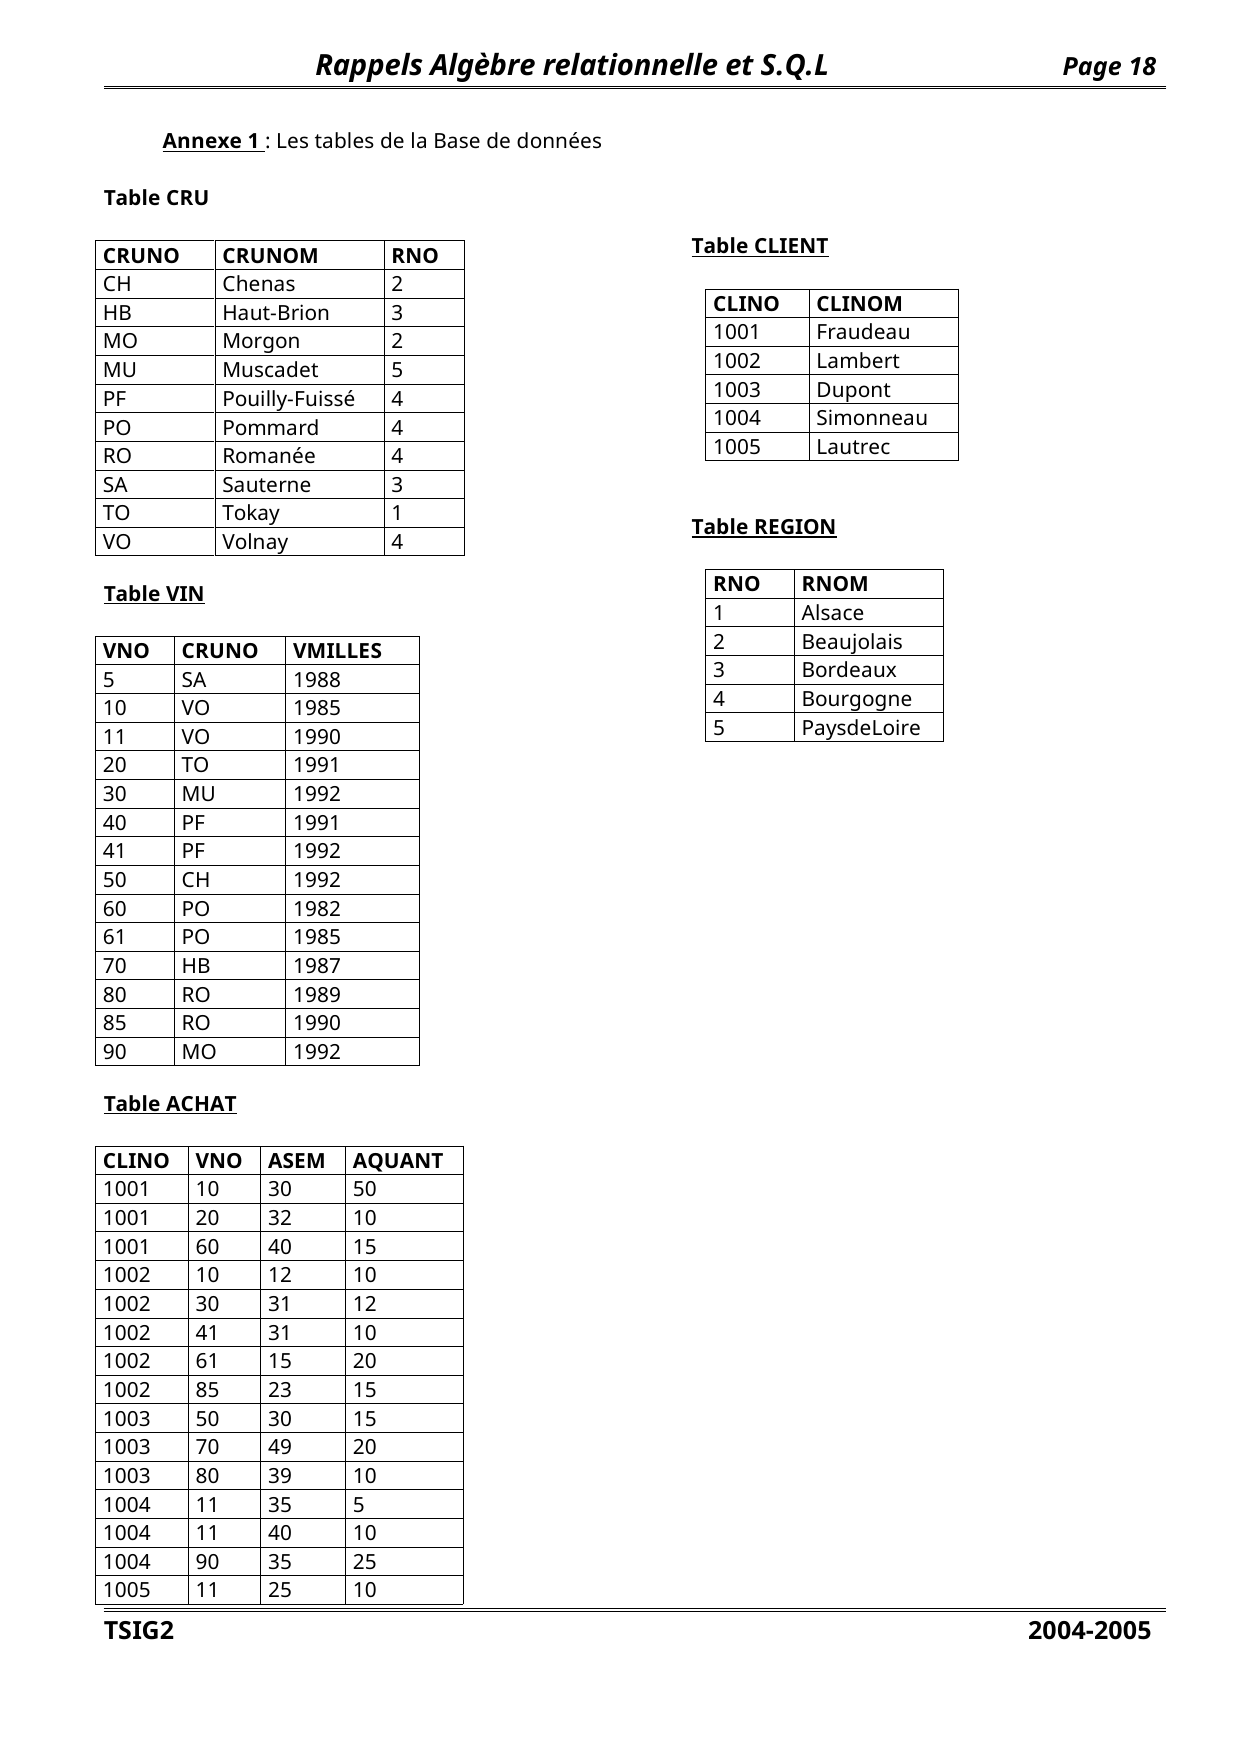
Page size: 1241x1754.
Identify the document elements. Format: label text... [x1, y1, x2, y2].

table_cell 10 [189, 1175, 260, 1203]
table_cell Alsace [795, 599, 943, 626]
table_cell 1002 [96, 1290, 188, 1318]
table_cell 32 [261, 1204, 345, 1231]
table_cell 1005 [96, 1576, 188, 1604]
table_cell 20 [346, 1347, 463, 1375]
table_header CLINO [96, 1147, 188, 1174]
table_cell 1002 [96, 1376, 188, 1403]
table_cell Bordeaux [795, 656, 943, 684]
table_cell 12 [261, 1261, 345, 1289]
table_cell 11 [189, 1576, 260, 1604]
table_cell 70 [189, 1433, 260, 1461]
table_cell 1982 [286, 895, 419, 922]
table_header CRUNO [175, 637, 285, 664]
table_cell 1990 [286, 723, 419, 750]
table_cell 50 [189, 1404, 260, 1432]
table_cell MO [96, 327, 214, 355]
table_cell 4 [385, 413, 464, 441]
table_cell TO [96, 499, 214, 527]
table_cell 30 [261, 1175, 345, 1203]
table_cell 1987 [286, 952, 419, 979]
table_cell Bourgogne [795, 685, 943, 712]
table_cell PO [175, 923, 285, 951]
table_cell 30 [261, 1404, 345, 1432]
table_cell RO [175, 980, 285, 1008]
table_cell 4 [385, 442, 464, 470]
table_cell RO [96, 442, 214, 470]
table_cell 1003 [96, 1462, 188, 1489]
table_cell 10 [346, 1519, 463, 1547]
table_cell SA [96, 471, 214, 498]
table_cell RO [175, 1009, 285, 1037]
table_cell 1 [385, 499, 464, 527]
table_cell PF [175, 837, 285, 865]
table_cell 2 [706, 627, 794, 655]
table_cell 20 [189, 1204, 260, 1231]
table_cell PF [96, 385, 214, 412]
table_cell 1988 [286, 665, 419, 693]
table_cell 35 [261, 1490, 345, 1518]
table_cell HB [96, 299, 214, 326]
table_cell 15 [261, 1347, 345, 1375]
table_cell HB [175, 952, 285, 979]
table_cell 39 [261, 1462, 345, 1489]
table_cell 25 [261, 1576, 345, 1604]
table_cell 40 [261, 1519, 345, 1547]
table_header CRUNO [96, 241, 214, 269]
table_cell 1003 [96, 1433, 188, 1461]
table_cell 1992 [286, 1038, 419, 1065]
table_cell 15 [346, 1232, 463, 1260]
table_cell 5 [96, 665, 174, 693]
table_cell Lambert [810, 347, 958, 374]
table_cell Romanée [216, 442, 384, 470]
table_cell 61 [96, 923, 174, 951]
table_cell TO [175, 751, 285, 779]
table_cell CH [96, 270, 214, 298]
table_cell Muscadet [216, 356, 384, 384]
table_cell 3 [385, 471, 464, 498]
table_cell Morgon [216, 327, 384, 355]
table_cell 50 [346, 1175, 463, 1203]
table_cell SA [175, 665, 285, 693]
table_cell PaysdeLoire [795, 713, 943, 740]
table_header RNO [385, 241, 464, 269]
table_cell Lautrec [810, 433, 958, 460]
text Table REGION [691, 512, 1183, 541]
table_cell PO [175, 895, 285, 922]
table_cell 1985 [286, 923, 419, 951]
table_header RNO [706, 570, 794, 598]
table_cell 1991 [286, 751, 419, 779]
table_header RNOM [795, 570, 943, 598]
table_cell 30 [189, 1290, 260, 1318]
text Table ACHAT [103, 1088, 1166, 1117]
table_header VNO [189, 1147, 260, 1174]
table_cell 41 [96, 837, 174, 865]
table_cell 40 [96, 809, 174, 836]
table_cell 2 [385, 327, 464, 355]
table_cell 85 [189, 1376, 260, 1403]
table_cell 1003 [96, 1404, 188, 1432]
table_cell 85 [96, 1009, 174, 1037]
table_cell 10 [96, 694, 174, 722]
table_cell 10 [346, 1204, 463, 1231]
table_cell Fraudeau [810, 318, 958, 346]
table_cell 1985 [286, 694, 419, 722]
table_header CLINO [706, 290, 809, 317]
table_cell 40 [261, 1232, 345, 1260]
table_cell VO [96, 528, 214, 555]
table_cell 1005 [706, 433, 809, 460]
table_header ASEM [261, 1147, 345, 1174]
table_cell 1002 [96, 1347, 188, 1375]
table_cell 1992 [286, 780, 419, 808]
table_cell 31 [261, 1319, 345, 1346]
table_cell CH [175, 866, 285, 894]
table_cell Pouilly-Fuissé [216, 385, 384, 412]
table_cell 5 [346, 1490, 463, 1518]
table_header VNO [96, 637, 174, 664]
table_cell Tokay [216, 499, 384, 527]
table_cell Dupont [810, 375, 958, 403]
table_cell 1004 [96, 1490, 188, 1518]
table_cell Sauterne [216, 471, 384, 498]
table_cell 20 [96, 751, 174, 779]
table_cell 1989 [286, 980, 419, 1008]
table_cell 70 [96, 952, 174, 979]
table_cell 1001 [96, 1175, 188, 1203]
table_cell 1992 [286, 866, 419, 894]
table_cell 80 [189, 1462, 260, 1489]
table_cell 1991 [286, 809, 419, 836]
table_cell 10 [346, 1261, 463, 1289]
table_header CRUNOM [216, 241, 384, 269]
table_cell 11 [96, 723, 174, 750]
table_cell 1002 [96, 1319, 188, 1346]
table_cell 60 [96, 895, 174, 922]
table_cell 11 [189, 1519, 260, 1547]
table_cell 23 [261, 1376, 345, 1403]
table_cell 10 [346, 1462, 463, 1489]
text Table CRU [103, 183, 1166, 212]
table_cell 49 [261, 1433, 345, 1461]
table_cell 90 [189, 1548, 260, 1575]
table_cell 12 [346, 1290, 463, 1318]
table_cell 80 [96, 980, 174, 1008]
table_cell 15 [346, 1376, 463, 1403]
table_cell MU [96, 356, 214, 384]
table_cell 4 [385, 528, 464, 555]
text Table VIN [103, 579, 705, 607]
table_cell 10 [189, 1261, 260, 1289]
table_cell 1004 [706, 404, 809, 432]
table_cell 3 [385, 299, 464, 326]
text [944, 579, 1166, 607]
table_cell Chenas [216, 270, 384, 298]
table_cell 4 [385, 385, 464, 412]
table_cell 11 [189, 1490, 260, 1518]
table_header VMILLES [286, 637, 419, 664]
table_cell 20 [346, 1433, 463, 1461]
table_cell 35 [261, 1548, 345, 1575]
table_cell 4 [706, 685, 794, 712]
table_cell Pommard [216, 413, 384, 441]
table_cell Beaujolais [795, 627, 943, 655]
table_cell MO [175, 1038, 285, 1065]
table_cell 1004 [96, 1548, 188, 1575]
table_header CLINOM [810, 290, 958, 317]
table_cell 1001 [96, 1204, 188, 1231]
table_cell 1002 [96, 1261, 188, 1289]
table_cell 1001 [706, 318, 809, 346]
table_cell 60 [189, 1232, 260, 1260]
table_cell 5 [706, 713, 794, 740]
table_cell 15 [346, 1404, 463, 1432]
table_cell PF [175, 809, 285, 836]
table_cell 31 [261, 1290, 345, 1318]
table_cell VO [175, 723, 285, 750]
table_cell 1001 [96, 1232, 188, 1260]
table_cell Haut-Brion [216, 299, 384, 326]
table_cell 61 [189, 1347, 260, 1375]
table_cell 1004 [96, 1519, 188, 1547]
table_cell 1 [706, 599, 794, 626]
table_cell 25 [346, 1548, 463, 1575]
table_cell 5 [385, 356, 464, 384]
table_cell MU [175, 780, 285, 808]
text Table CLIENT [691, 231, 1183, 260]
table_cell 50 [96, 866, 174, 894]
table_cell 1002 [706, 347, 809, 374]
table_cell 90 [96, 1038, 174, 1065]
table_cell 10 [346, 1319, 463, 1346]
table_cell 1003 [706, 375, 809, 403]
table_cell VO [175, 694, 285, 722]
table_cell 41 [189, 1319, 260, 1346]
table_cell 10 [346, 1576, 463, 1604]
table_cell Simonneau [810, 404, 958, 432]
table_header AQUANT [346, 1147, 463, 1174]
text Annexe 1 : Les tables de la Base de données [162, 123, 1166, 155]
table_cell 1990 [286, 1009, 419, 1037]
table_cell 3 [706, 656, 794, 684]
table_cell 1992 [286, 837, 419, 865]
table_cell Volnay [216, 528, 384, 555]
table_cell PO [96, 413, 214, 441]
table_cell 30 [96, 780, 174, 808]
table_cell 2 [385, 270, 464, 298]
